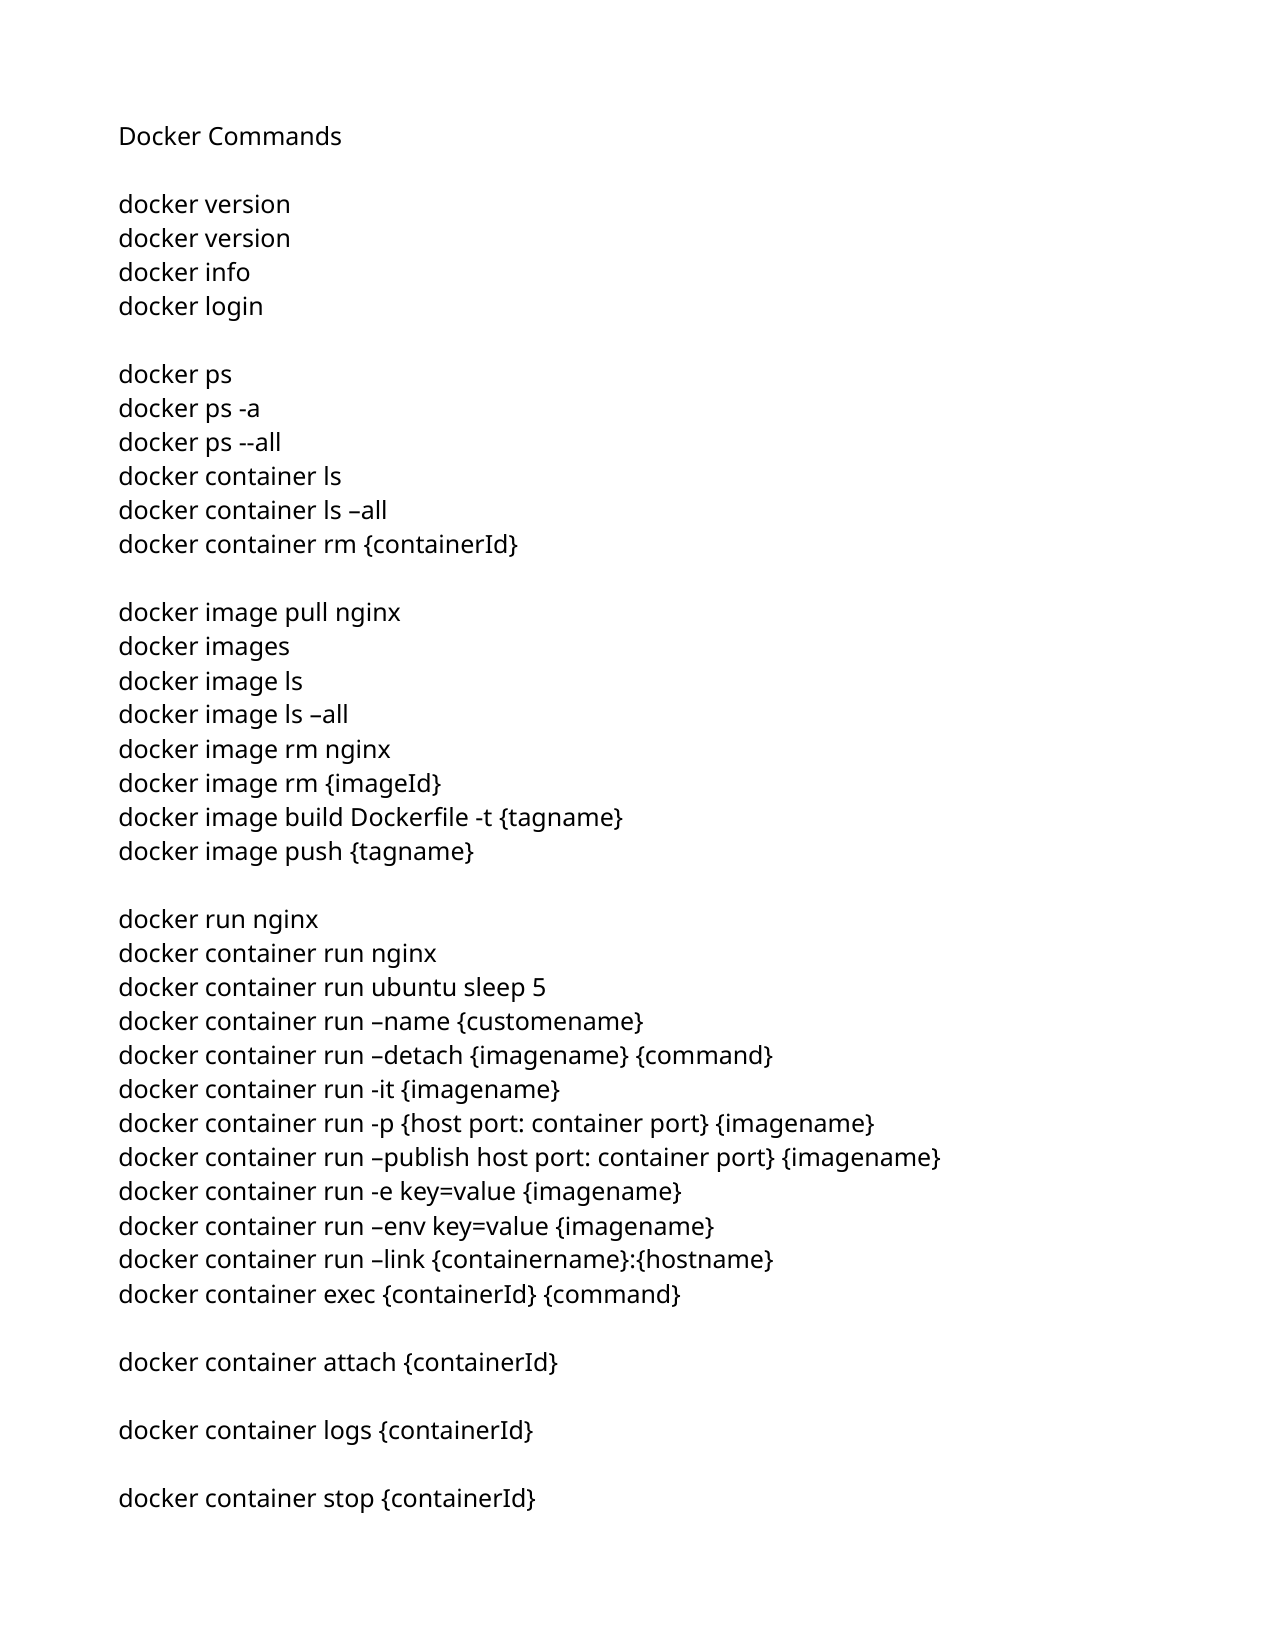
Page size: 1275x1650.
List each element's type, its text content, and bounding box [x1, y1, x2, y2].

text docker images [118, 629, 1157, 663]
text docker image rm nginx [118, 731, 1157, 765]
text docker container attach {containerId} [118, 1344, 1157, 1378]
text docker container stop {containerId} [118, 1481, 1157, 1515]
text docker container rm {containerId} [118, 527, 1157, 561]
text docker container run -it {imagename} [118, 1072, 1157, 1106]
text docker ps [118, 357, 1157, 391]
text docker image pull nginx [118, 595, 1157, 629]
text docker info [118, 254, 1157, 288]
text docker version [118, 186, 1157, 220]
text docker image build Dockerfile -t {tagname} [118, 799, 1157, 833]
text docker version [118, 220, 1157, 254]
text docker image push {tagname} [118, 833, 1157, 867]
text docker container exec {containerId} {command} [118, 1276, 1157, 1310]
text docker login [118, 288, 1157, 322]
text docker container run –env key=value {imagename} [118, 1208, 1157, 1242]
text docker container run ubuntu sleep 5 [118, 970, 1157, 1004]
text docker container logs {containerId} [118, 1412, 1157, 1447]
text docker container ls –all [118, 493, 1157, 527]
text docker image ls [118, 663, 1157, 697]
text docker container run –name {customename} [118, 1004, 1157, 1038]
text docker container run -e key=value {imagename} [118, 1174, 1157, 1208]
text docker ps --all [118, 425, 1157, 459]
text docker image rm {imageId} [118, 765, 1157, 799]
text docker container run -p {host port: container port} {imagename} [118, 1106, 1157, 1140]
text docker container run –detach {imagename} {command} [118, 1038, 1157, 1072]
text docker ps -a [118, 391, 1157, 425]
text docker container run nginx [118, 936, 1157, 970]
text docker container run –publish host port: container port} {imagename} [118, 1140, 1157, 1174]
text docker container run –link {containername}:{hostname} [118, 1242, 1157, 1276]
text docker run nginx [118, 902, 1157, 936]
text Docker Commands [118, 118, 1157, 152]
text docker container ls [118, 459, 1157, 493]
text docker image ls –all [118, 697, 1157, 731]
